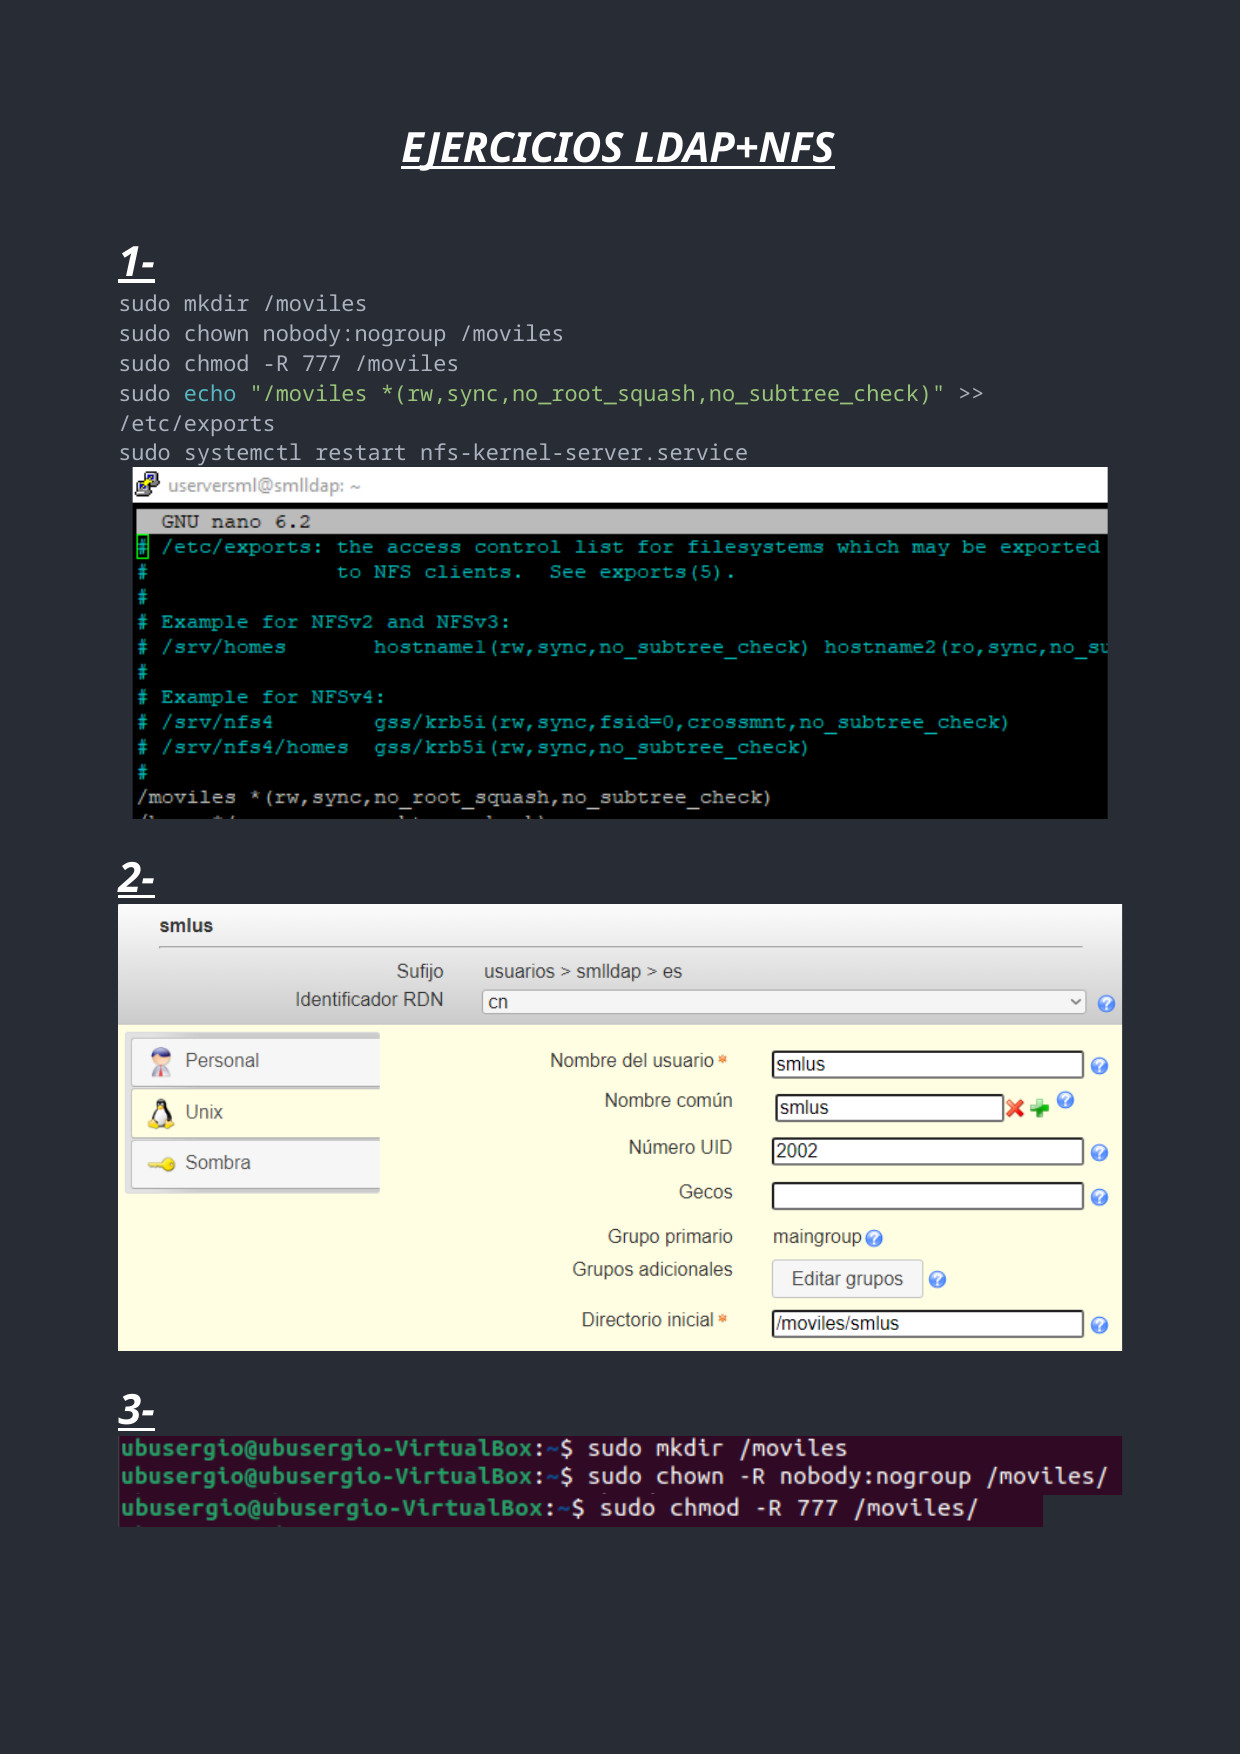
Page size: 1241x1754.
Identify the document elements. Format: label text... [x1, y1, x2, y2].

text sudo echo "/moviles *(rw,sync,no_root_squash,no_subtree_check)" >> /etc/exports [118, 378, 1122, 437]
picture [118, 904, 1123, 1351]
text sudo chown nobody:nogroup /moviles [118, 318, 1122, 348]
text sudo mkdir /moviles [118, 288, 1122, 318]
picture [118, 1436, 1123, 1527]
text EJERCICIOS LDAP+NFS [118, 118, 1122, 175]
picture [132, 467, 1108, 819]
text sudo systemctl restart nfs-kernel-server.service [118, 437, 1122, 467]
text 3- [118, 1380, 1122, 1436]
text 2- [118, 847, 1122, 904]
text sudo chmod -R 777 /moviles [118, 348, 1122, 378]
text 1- [118, 232, 1122, 288]
